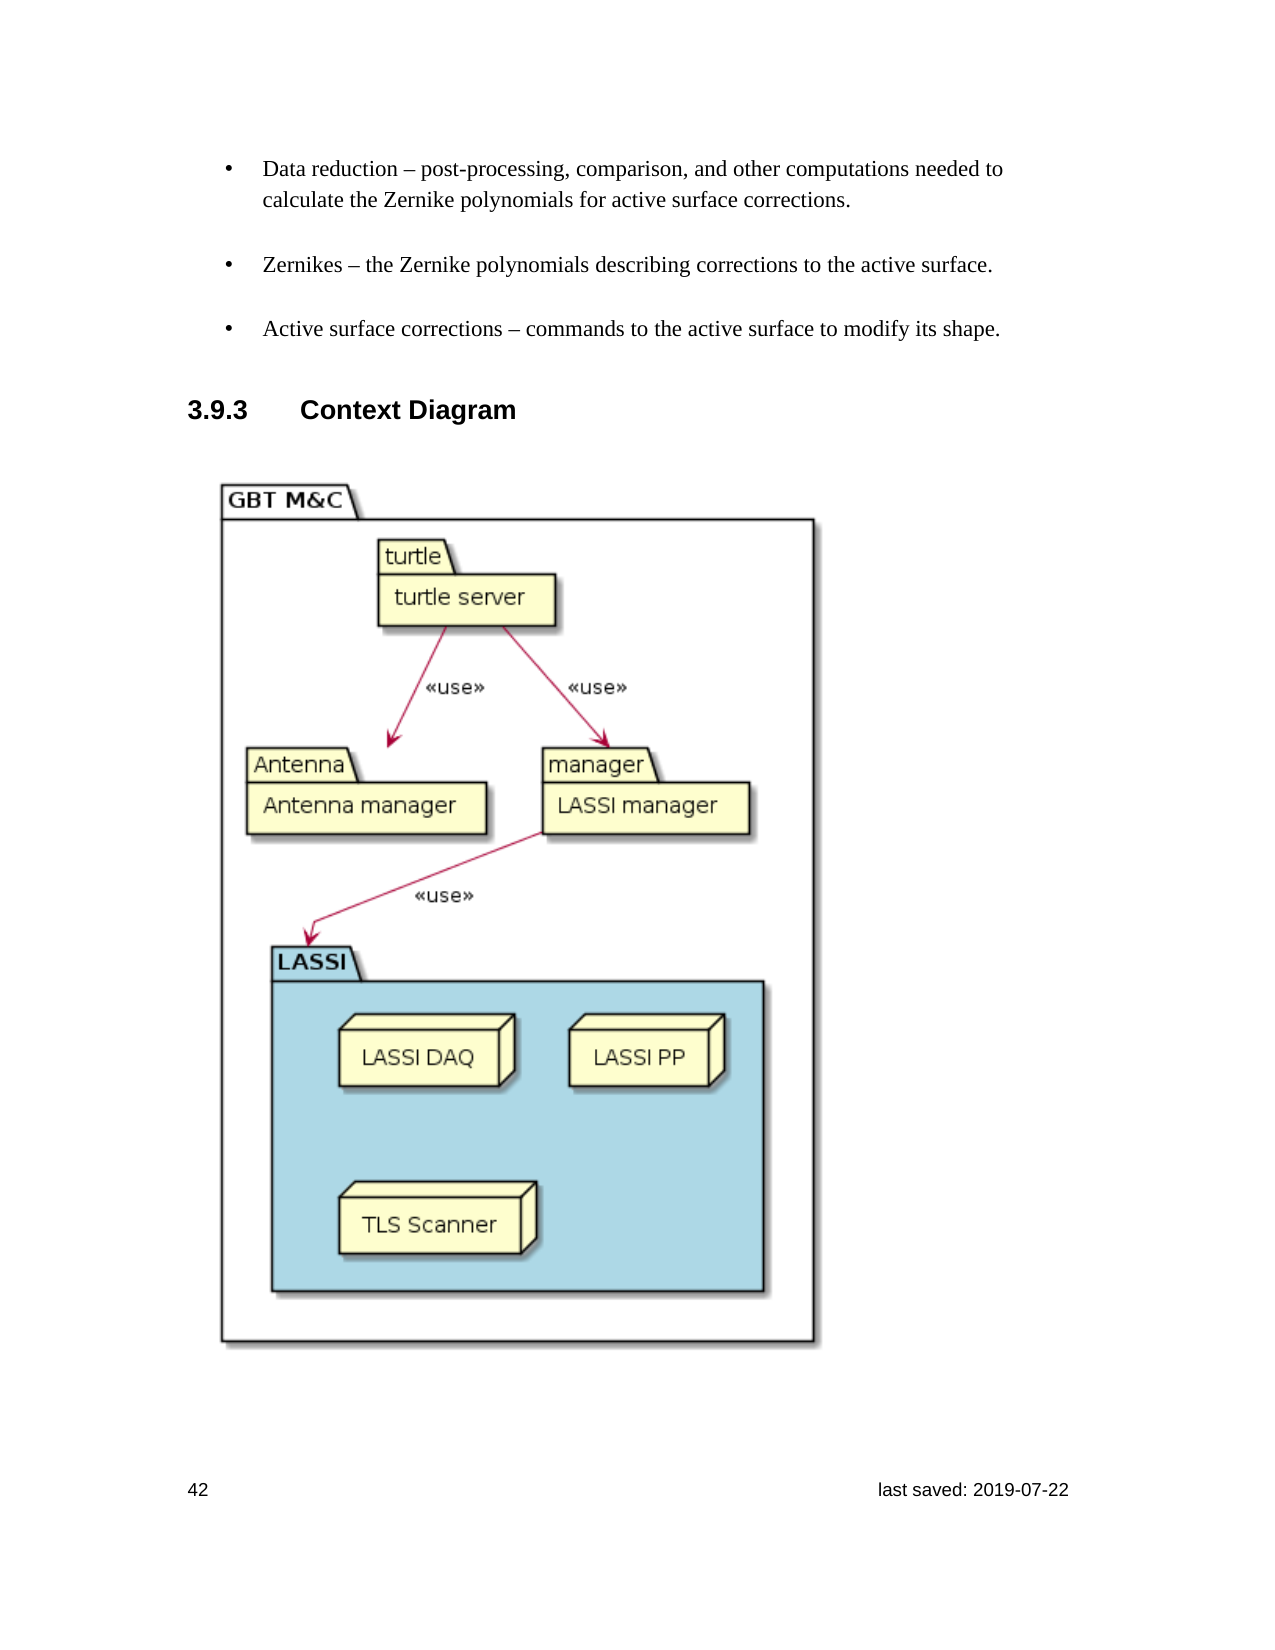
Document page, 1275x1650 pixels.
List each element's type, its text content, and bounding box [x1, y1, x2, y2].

subtitle Context Diagram [187, 389, 1087, 425]
picture [187, 447, 846, 1358]
list Active surface corrections – commands to the active surface to modify its shape. [225, 310, 1087, 342]
list Data reduction – post-processing, comparison, and other computations needed to calculate the Zernike polynomials for active surface corrections. [225, 150, 1087, 212]
list Zernikes – the Zernike polynomials describing corrections to the active surface. [225, 246, 1087, 277]
